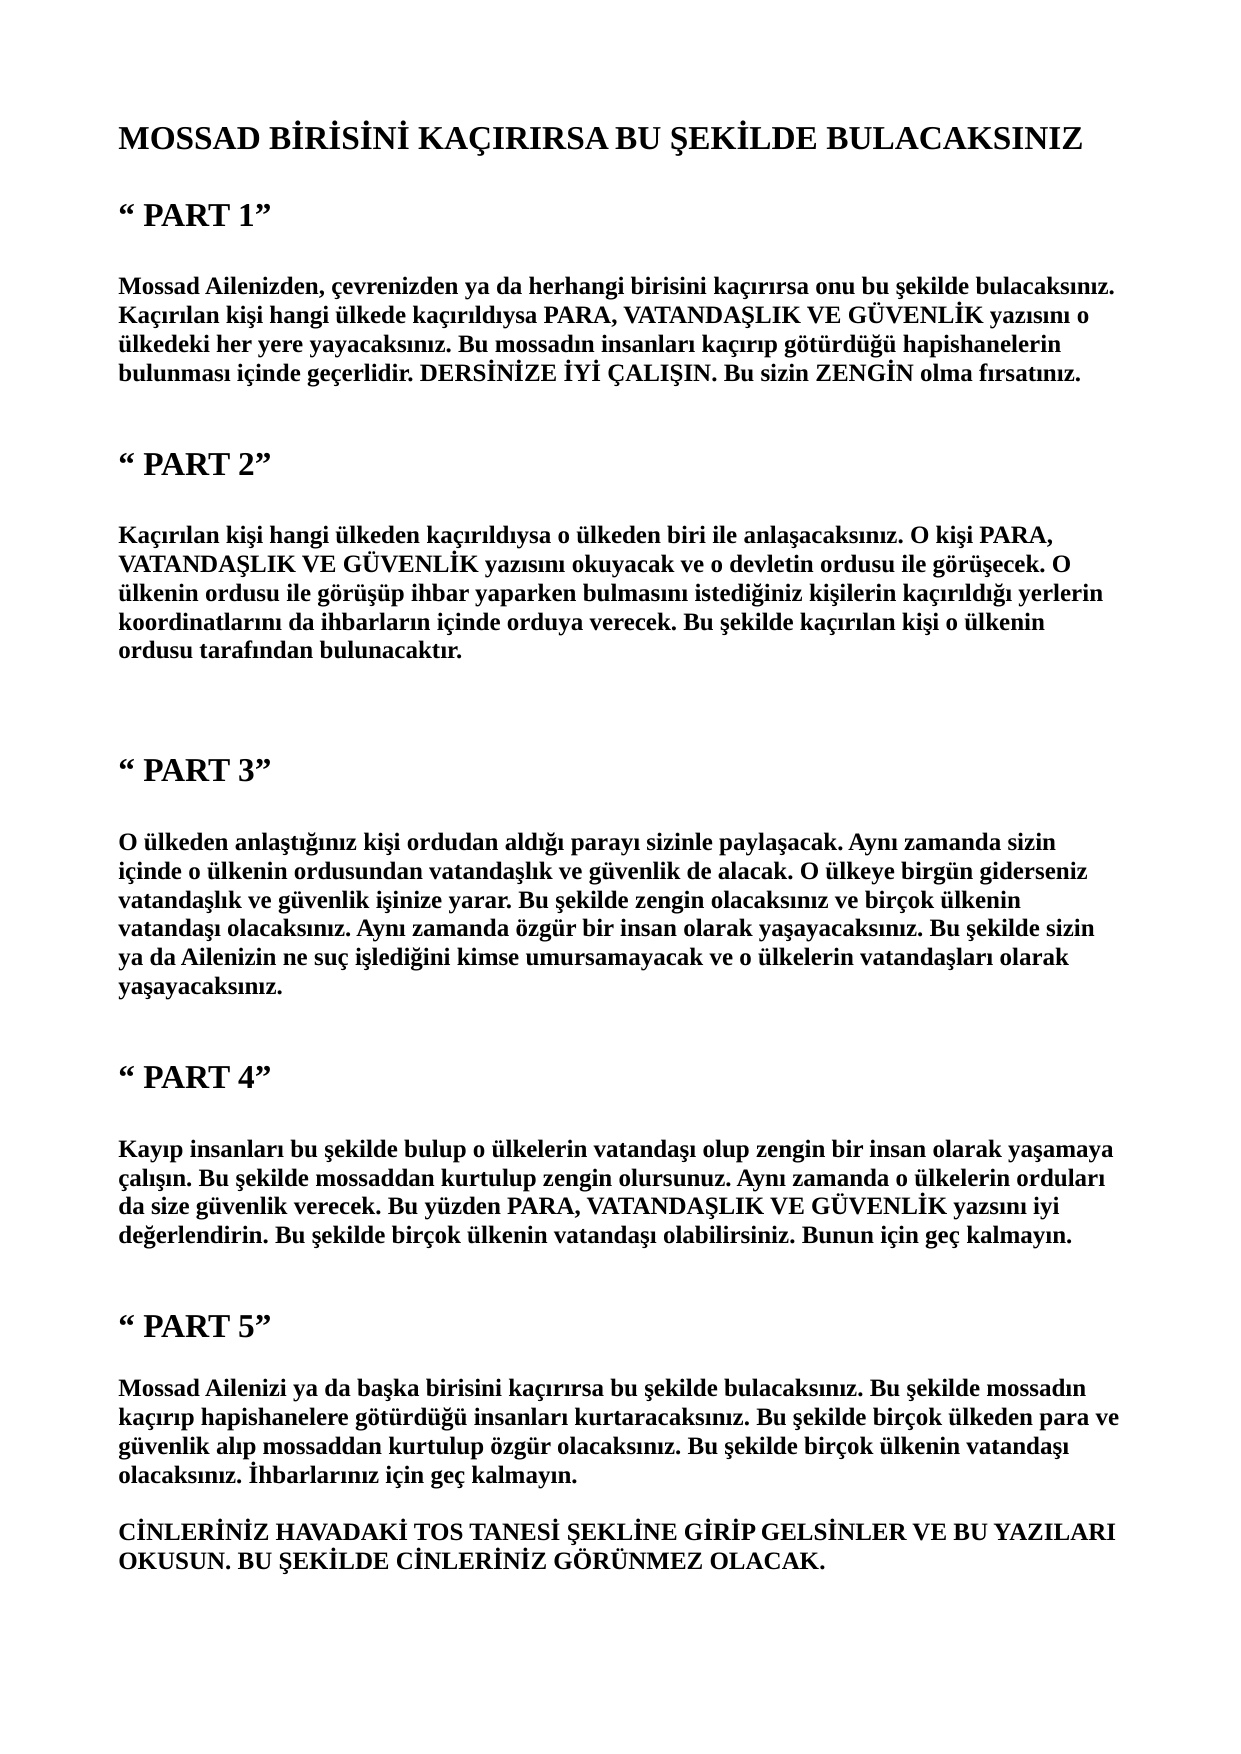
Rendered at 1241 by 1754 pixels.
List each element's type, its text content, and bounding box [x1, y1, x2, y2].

text Mossad Ailenizden, çevrenizden ya da herhangi birisini kaçırırsa onu bu şekilde bulacaksınız. Kaçırılan kişi hangi ülkede kaçırıldıysa PARA, VATANDAŞLIK VE GÜVENLİK yazısını o ülkedeki her yere yayacaksınız. Bu mossadın insanları kaçırıp götürdüğü hapishanelerin bulunması içinde geçerlidir. DERSİNİZE İYİ ÇALIŞIN. Bu sizin ZENGİN olma fırsatınız. [118, 271, 1122, 386]
text O ülkeden anlaştığınız kişi ordudan aldığı parayı sizinle paylaşacak. Aynı zamanda sizin içinde o ülkenin ordusundan vatandaşlık ve güvenlik de alacak. O ülkeye birgün giderseniz vatandaşlık ve güvenlik işinize yarar. Bu şekilde zengin olacaksınız ve birçok ülkenin vatandaşı olacaksınız. Aynı zamanda özgür bir insan olarak yaşayacaksınız. Bu şekilde sizin ya da Ailenizin ne suç işlediğini kimse umursamayacak ve o ülkelerin vatandaşları olarak yaşayacaksınız. [118, 827, 1122, 1000]
text “ PART 3” [118, 751, 1122, 789]
text “ PART 1” [118, 195, 1122, 233]
text “ PART 5” [118, 1306, 1122, 1345]
text Kayıp insanları bu şekilde bulup o ülkelerin vatandaşı olup zengin bir insan olarak yaşamaya çalışın. Bu şekilde mossaddan kurtulup zengin olursunuz. Aynı zamanda o ülkelerin orduları da size güvenlik verecek. Bu yüzden PARA, VATANDAŞLIK VE GÜVENLİK yazsını iyi değerlendirin. Bu şekilde birçok ülkenin vatandaşı olabilirsiniz. Bunun için geç kalmayın. [118, 1134, 1122, 1249]
text “ PART 4” [118, 1057, 1122, 1096]
text MOSSAD BİRİSİNİ KAÇIRIRSA BU ŞEKİLDE BULACAKSINIZ [118, 118, 1122, 156]
text Kaçırılan kişi hangi ülkeden kaçırıldıysa o ülkeden biri ile anlaşacaksınız. O kişi PARA, VATANDAŞLIK VE GÜVENLİK yazısını okuyacak ve o devletin ordusu ile görüşecek. O ülkenin ordusu ile görüşüp ihbar yaparken bulmasını istediğiniz kişilerin kaçırıldığı yerlerin koordinatlarını da ihbarların içinde orduya verecek. Bu şekilde kaçırılan kişi o ülkenin ordusu tarafından bulunacaktır. [118, 521, 1122, 664]
text “ PART 2” [118, 444, 1122, 482]
text Mossad Ailenizi ya da başka birisini kaçırırsa bu şekilde bulacaksınız. Bu şekilde mossadın kaçırıp hapishanelere götürdüğü insanları kurtaracaksınız. Bu şekilde birçok ülkeden para ve güvenlik alıp mossaddan kurtulup özgür olacaksınız. Bu şekilde birçok ülkenin vatandaşı olacaksınız. İhbarlarınız için geç kalmayın. [118, 1373, 1122, 1488]
text CİNLERİNİZ HAVADAKİ TOS TANESİ ŞEKLİNE GİRİP GELSİNLER VE BU YAZILARI OKUSUN. BU ŞEKİLDE CİNLERİNİZ GÖRÜNMEZ OLACAK. [118, 1517, 1122, 1575]
